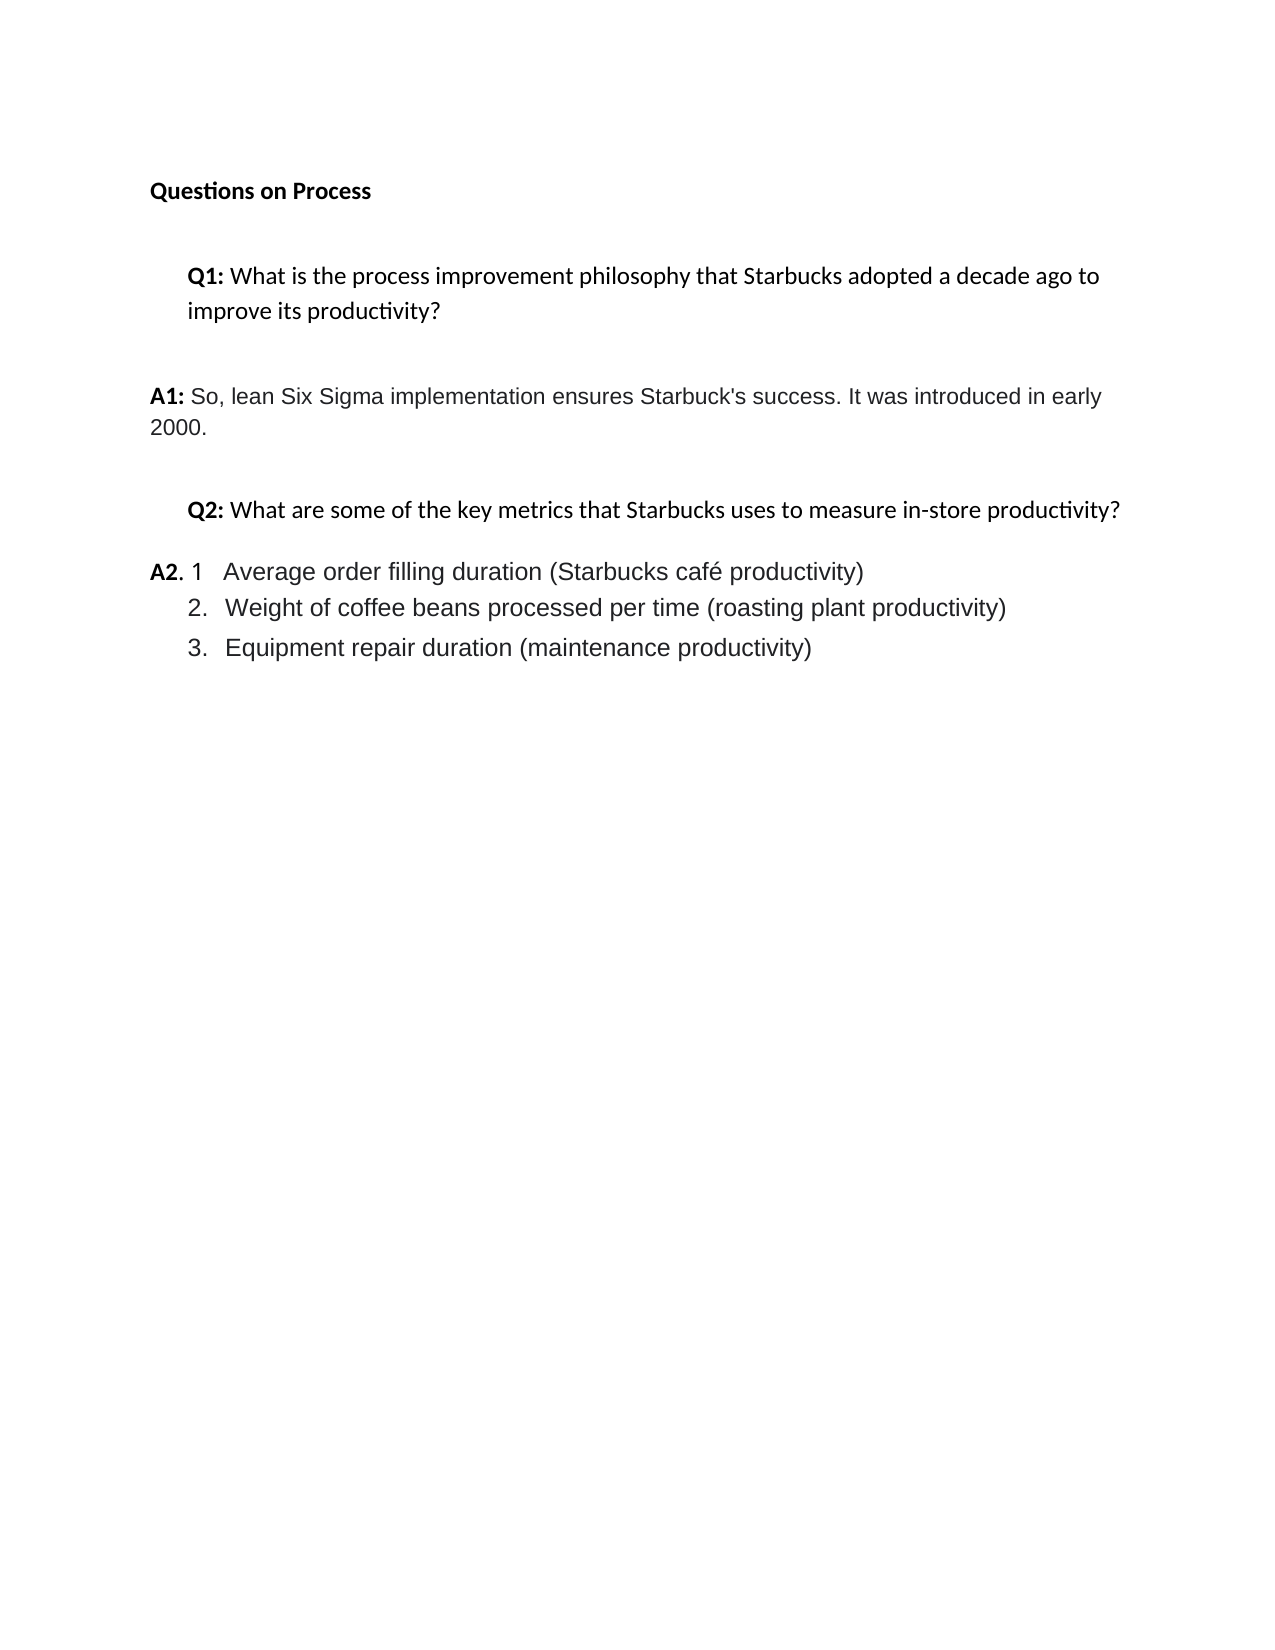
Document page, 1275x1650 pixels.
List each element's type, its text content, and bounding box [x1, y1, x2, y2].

list Weight of coffee beans processed per time (roasting plant productivity) [187, 593, 1125, 622]
text A2. 1 Average order filling duration (Starbucks café productivity) [150, 554, 1125, 587]
text Q2: What are some of the key metrics that Starbucks uses to measure in-store productivity? [187, 494, 1125, 525]
text A1: So, lean Six Sigma implementation ensures Starbuck's success. It was introduced in early 2000. [150, 380, 1125, 441]
text Q1: What is the process improvement philosophy that Starbucks adopted a decade ago to improve its productivity? [187, 260, 1125, 326]
text Questions on Process [150, 175, 1125, 206]
list Equipment repair duration (maintenance productivity) [187, 633, 1125, 661]
